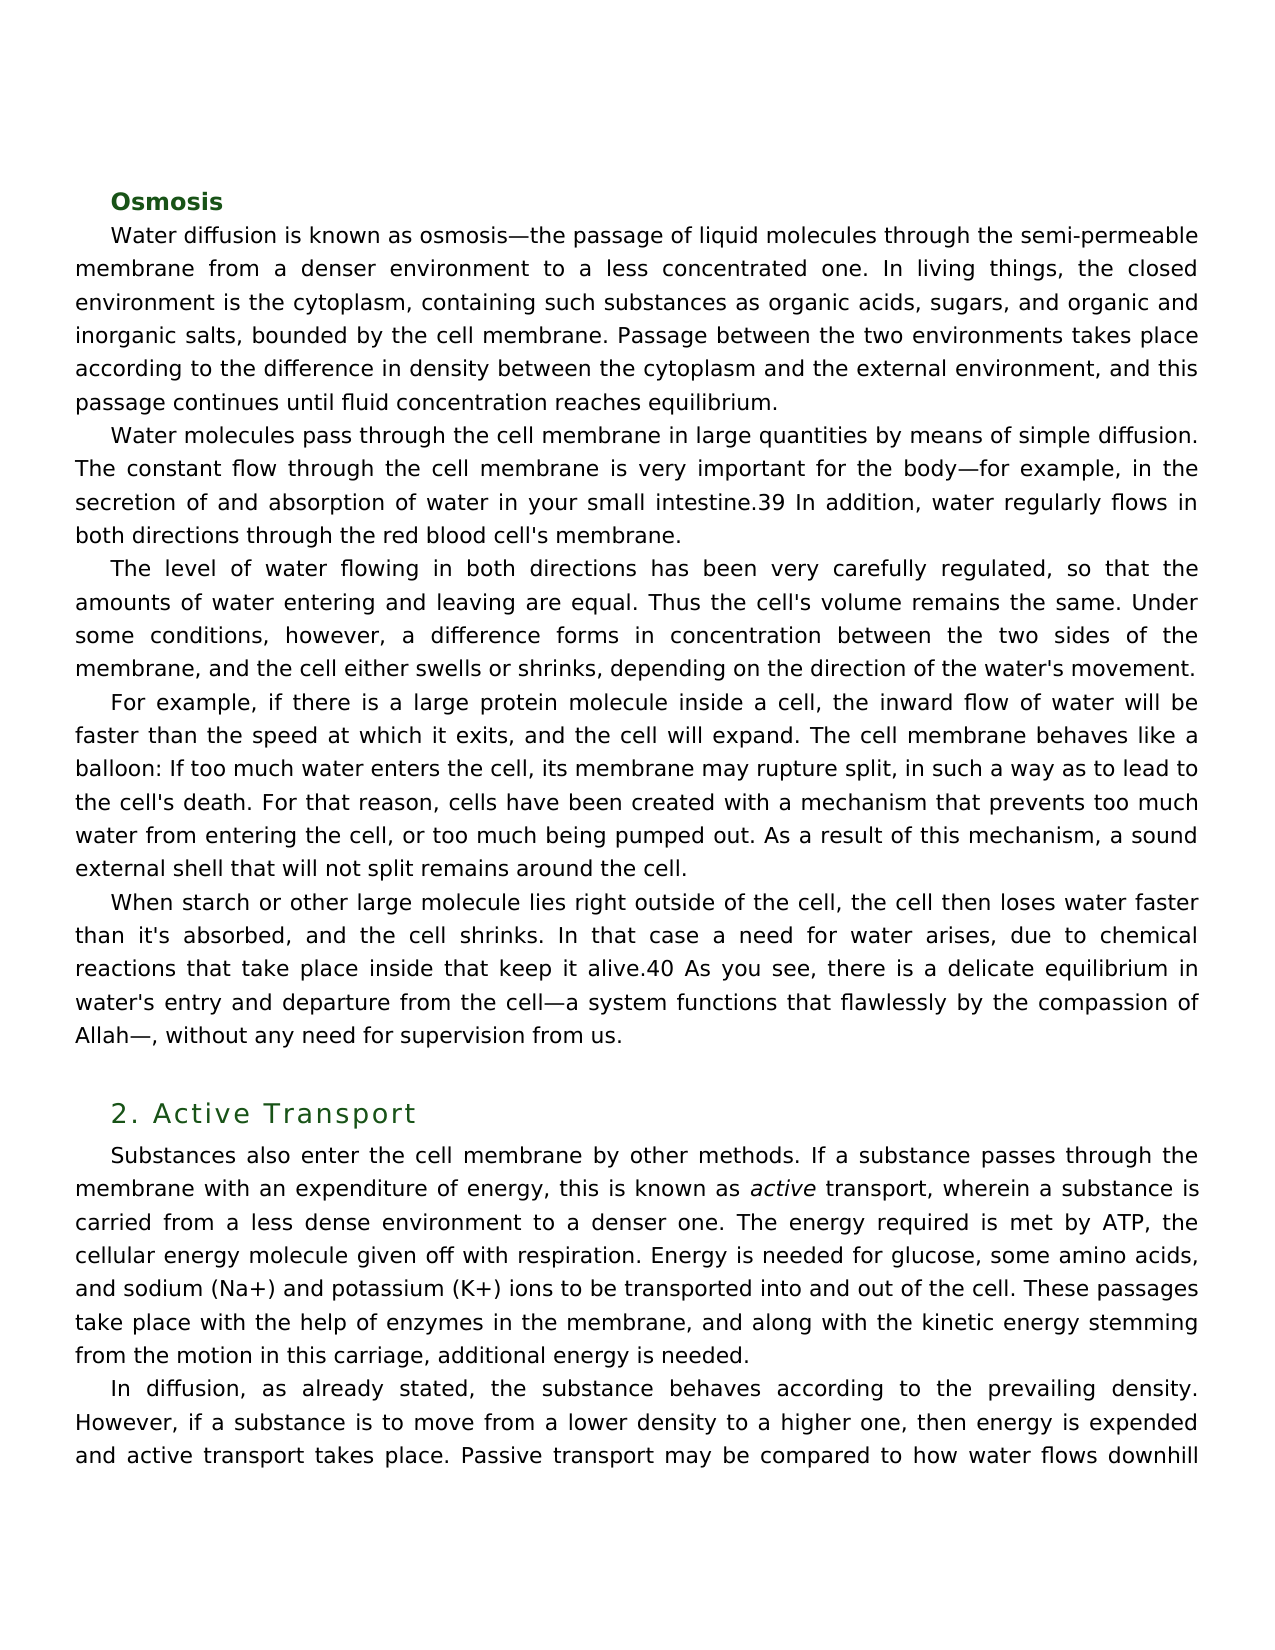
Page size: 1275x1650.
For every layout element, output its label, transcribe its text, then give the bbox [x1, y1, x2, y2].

text When starch or other large molecule lies right outside of the cell, the cell then loses water faster than it's absorbed, and the cell shrinks. In that case a need for water arises, due to chemical reactions that take place inside that keep it alive.40 As you see, there is a delicate equilibrium in water's entry and departure from the cell—a system functions that flawlessly by the compassion of Allah—, without any need for supervision from us. [75, 883, 1200, 1050]
text For example, if there is a large protein molecule inside a cell, the inward flow of water will be faster than the speed at which it exits, and the cell will expand. The cell membrane behaves like a balloon: If too much water enters the cell, its membrane may rupture split, in such a way as to lead to the cell's death. For that reason, cells have been created with a mechanism that prevents too much water from entering the cell, or too much being pumped out. As a result of this mechanism, a sound external shell that will not split remains around the cell. [75, 683, 1200, 883]
text The level of water flowing in both directions has been very carefully regulated, so that the amounts of water entering and leaving are equal. Thus the cell's volume remains the same. Under some conditions, however, a difference forms in concentration between the two sides of the membrane, and the cell either swells or shrinks, depending on the direction of the water's movement. [75, 550, 1200, 683]
text In diffusion, as already stated, the substance behaves according to the prevailing density. However, if a substance is to move from a lower density to a higher one, then energy is expended and active transport takes place. Passive transport may be compared to how water flows downhill [75, 1370, 1200, 1470]
text Water diffusion is known as osmosis—the passage of liquid molecules through the semi-permeable membrane from a denser environment to a less concentrated one. In living things, the closed environment is the cytoplasm, containing such substances as organic acids, sugars, and organic and inorganic salts, bounded by the cell membrane. Passage between the two environments takes place according to the difference in density between the cytoplasm and the external environment, and this passage continues until fluid concentration reaches equilibrium. [75, 217, 1200, 417]
subtitle 2. Active Transport [110, 1097, 1200, 1131]
text Substances also enter the cell membrane by other methods. If a substance passes through the membrane with an expenditure of energy, this is known as active transport, wherein a substance is carried from a less dense environment to a denser one. The energy required is met by ATP, the cellular energy molecule given off with respiration. Energy is needed for glucose, some amino acids, and sodium (Na+) and potassium (K+) ions to be transported into and out of the cell. These passages take place with the help of enzymes in the membrane, and along with the kinetic energy stemming from the motion in this carriage, additional energy is needed. [75, 1137, 1200, 1370]
subtitle Osmosis [75, 183, 1200, 217]
text Water molecules pass through the cell membrane in large quantities by means of simple diffusion. The constant flow through the cell membrane is very important for the body—for example, in the secretion of and absorption of water in your small intestine.39 In addition, water regularly flows in both directions through the red blood cell's membrane. [75, 417, 1200, 550]
